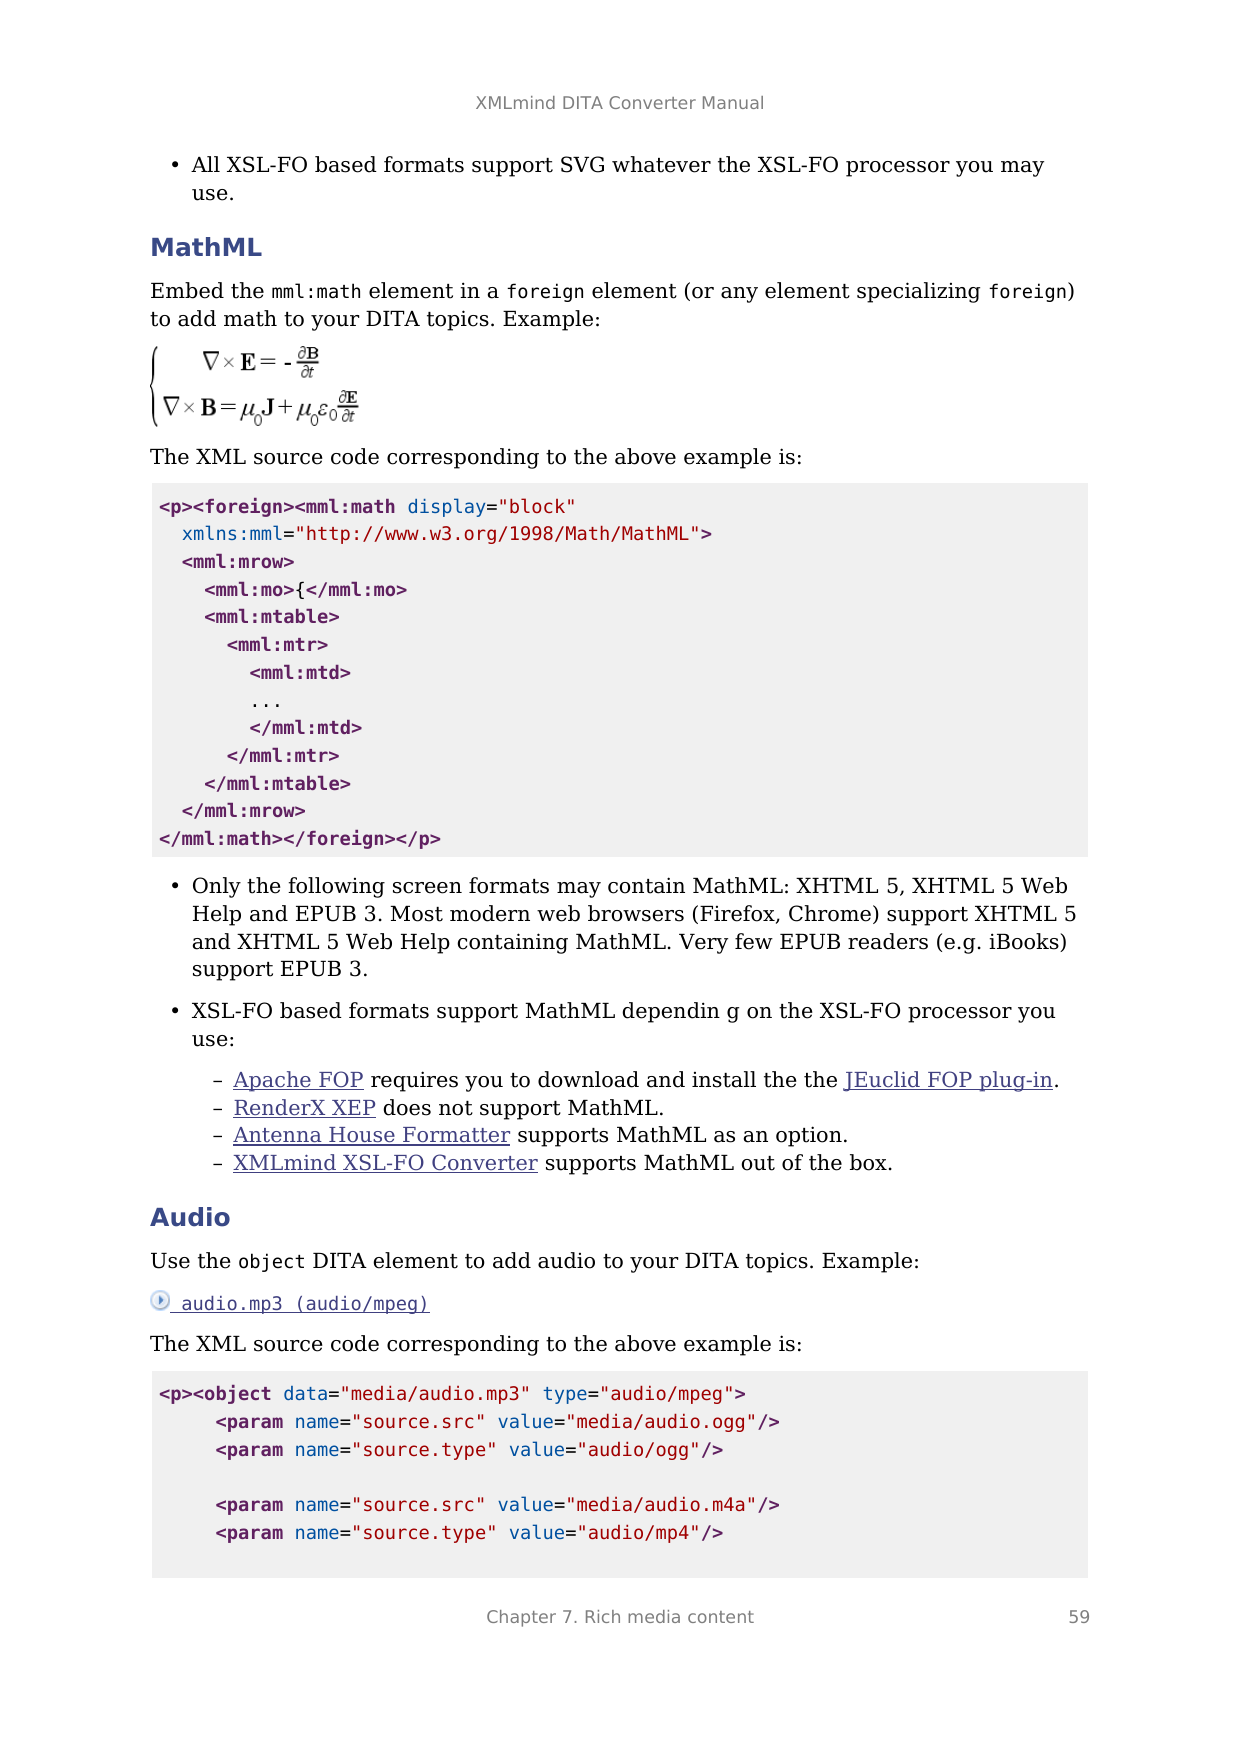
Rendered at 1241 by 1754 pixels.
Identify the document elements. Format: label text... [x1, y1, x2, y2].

list All XSL-FO based formats support SVG whatever the XSL-FO processor you may use. [150, 150, 1090, 205]
list RenderX XEP does not support MathML. [192, 1092, 1090, 1120]
text Use the object DITA element to add audio to your DITA topics. Example: [150, 1246, 1090, 1274]
list XMLmind XSL-FO Converter supports MathML out of the box. [192, 1148, 1090, 1175]
text Embed the mml:math element in a foreign element (or any element specializing foreign) to add math to your DITA topics. Example: [150, 276, 1090, 331]
text audio.mp3 (audio/mpeg) [150, 1287, 1090, 1315]
text The XML source code corresponding to the above example is: [150, 441, 1090, 469]
text <p><foreign><mml:math display="block" xmlns:mml="http://www.w3.org/1998/Math/MathML"> <mml:mrow> <mml:mo>{</mml:mo> <mml:mtable> <mml:mtr> <mml:mtd> ... </mml:mtd> </mml:mtr> </mml:mtable> </mml:mrow> </mml:math></foreign></p> [152, 483, 1088, 857]
picture [150, 1290, 170, 1311]
text Audio [150, 1203, 1090, 1232]
list Apache FOP requires you to download and install the the JEuclid FOP plug-in. [192, 1064, 1090, 1092]
text <p><object data="media/audio.mp3" type="audio/mpeg"> <param name="source.src" value="media/audio.ogg"/> <param name="source.type" value="audio/ogg"/> <param name="source.src" value="media/audio.m4a"/> <param name="source.type" value="audio/mp4"/> [152, 1371, 1088, 1578]
text The XML source code corresponding to the above example is: [150, 1329, 1090, 1357]
list Antenna House Formatter supports MathML as an option. [192, 1120, 1090, 1148]
picture [150, 345, 362, 428]
list Only the following screen formats may contain MathML: XHTML 5, XHTML 5 Web Help and EPUB 3. Most modern web browsers (Firefox, Chrome) support XHTML 5 and XHTML 5 Web Help containing MathML. Very few EPUB readers (e.g. iBooks) support EPUB 3. [150, 871, 1090, 982]
text MathML [150, 233, 1090, 262]
list XSL-FO based formats support MathML dependin g on the XSL-FO processor you use: [150, 995, 1090, 1051]
